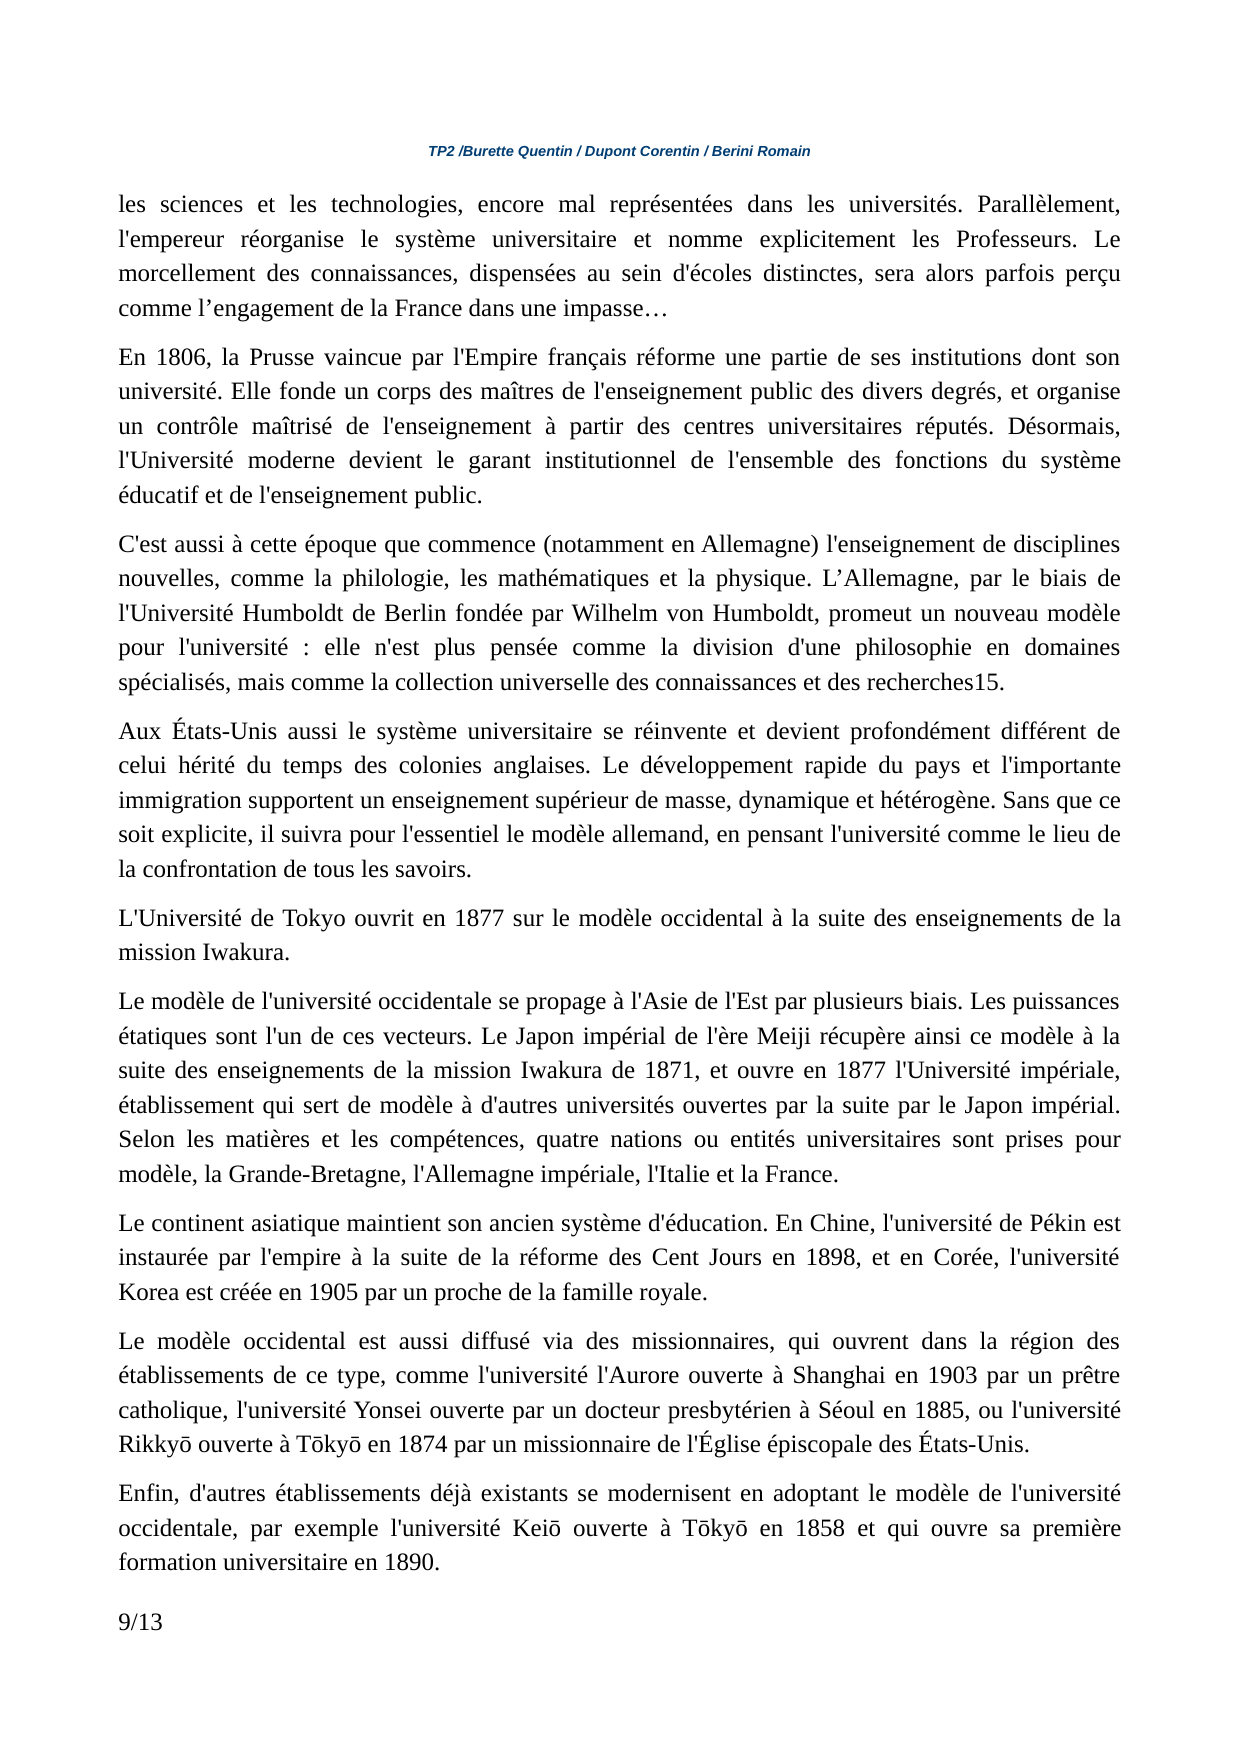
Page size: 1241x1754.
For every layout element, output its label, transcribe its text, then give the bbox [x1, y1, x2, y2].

text En 1806, la Prusse vaincue par l'Empire français réforme une partie de ses institutions dont son université. Elle fonde un corps des maîtres de l'enseignement public des divers degrés, et organise un contrôle maîtrisé de l'enseignement à partir des centres universitaires réputés. Désormais, l'Université moderne devient le garant institutionnel de l'ensemble des fonctions du système éducatif et de l'enseignement public. [118, 342, 1122, 508]
text les sciences et les technologies, encore mal représentées dans les universités. Parallèlement, l'empereur réorganise le système universitaire et nomme explicitement les Professeurs. Le morcellement des connaissances, dispensées au sein d'écoles distinctes, sera alors parfois perçu comme l’engagement de la France dans une impasse… [118, 189, 1122, 322]
text L'Université de Tokyo ouvrit en 1877 sur le modèle occidental à la suite des enseignements de la mission Iwakura. [118, 903, 1122, 966]
text Le continent asiatique maintient son ancien système d'éducation. En Chine, l'université de Pékin est instaurée par l'empire à la suite de la réforme des Cent Jours en 1898, et en Corée, l'université Korea est créée en 1905 par un proche de la famille royale. [118, 1208, 1122, 1306]
text Aux États-Unis aussi le système universitaire se réinvente et devient profondément différent de celui hérité du temps des colonies anglaises. Le développement rapide du pays et l'importante immigration supportent un enseignement supérieur de masse, dynamique et hétérogène. Sans que ce soit explicite, il suivra pour l'essentiel le modèle allemand, en pensant l'université comme le lieu de la confrontation de tous les savoirs. [118, 716, 1122, 882]
text C'est aussi à cette époque que commence (notamment en Allemagne) l'enseignement de disciplines nouvelles, comme la philologie, les mathématiques et la physique. L’Allemagne, par le biais de l'Université Humboldt de Berlin fondée par Wilhelm von Humboldt, promeut un nouveau modèle pour l'université : elle n'est plus pensée comme la division d'une philosophie en domaines spécialisés, mais comme la collection universelle des connaissances et des recherches15. [118, 529, 1122, 696]
text Le modèle occidental est aussi diffusé via des missionnaires, qui ouvrent dans la région des établissements de ce type, comme l'université l'Aurore ouverte à Shanghai en 1903 par un prêtre catholique, l'université Yonsei ouverte par un docteur presbytérien à Séoul en 1885, ou l'université Rikkyō ouverte à Tōkyō en 1874 par un missionnaire de l'Église épiscopale des États-Unis. [118, 1326, 1122, 1458]
text Enfin, d'autres établissements déjà existants se modernisent en adoptant le modèle de l'université occidentale, par exemple l'université Keiō ouverte à Tōkyō en 1858 et qui ouvre sa première formation universitaire en 1890. [118, 1478, 1122, 1576]
text Le modèle de l'université occidentale se propage à l'Asie de l'Est par plusieurs biais. Les puissances étatiques sont l'un de ces vecteurs. Le Japon impérial de l'ère Meiji récupère ainsi ce modèle à la suite des enseignements de la mission Iwakura de 1871, et ouvre en 1877 l'Université impériale, établissement qui sert de modèle à d'autres universités ouvertes par la suite par le Japon impérial. Selon les matières et les compétences, quatre nations ou entités universitaires sont prises pour modèle, la Grande-Bretagne, l'Allemagne impériale, l'Italie et la France. [118, 986, 1122, 1187]
